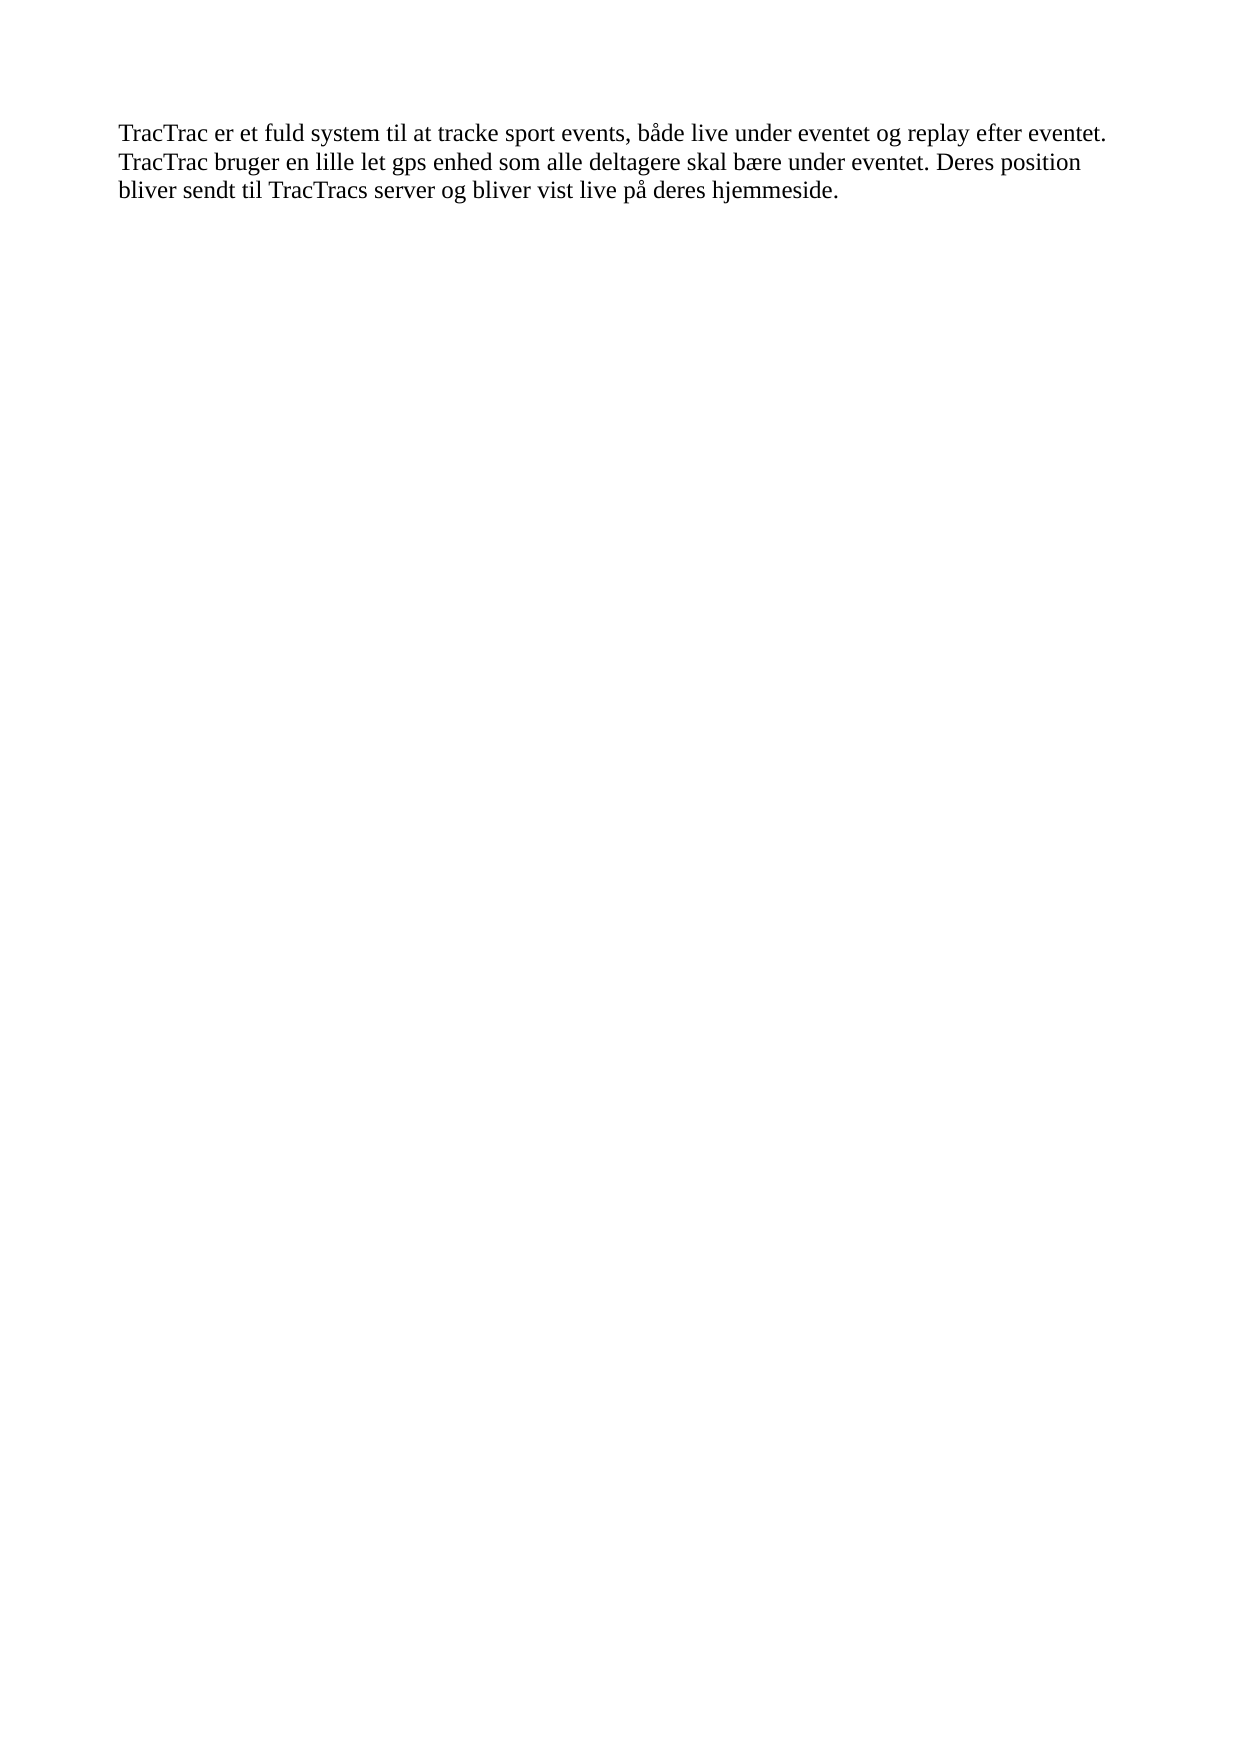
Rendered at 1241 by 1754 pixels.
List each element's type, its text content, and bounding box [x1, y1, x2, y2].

text TracTrac bruger en lille let gps enhed som alle deltagere skal bære under eventet. Deres position bliver sendt til TracTracs server og bliver vist live på deres hjemmeside. [118, 147, 1122, 204]
text TracTrac er et fuld system til at tracke sport events, både live under eventet og replay efter eventet. [118, 118, 1122, 147]
